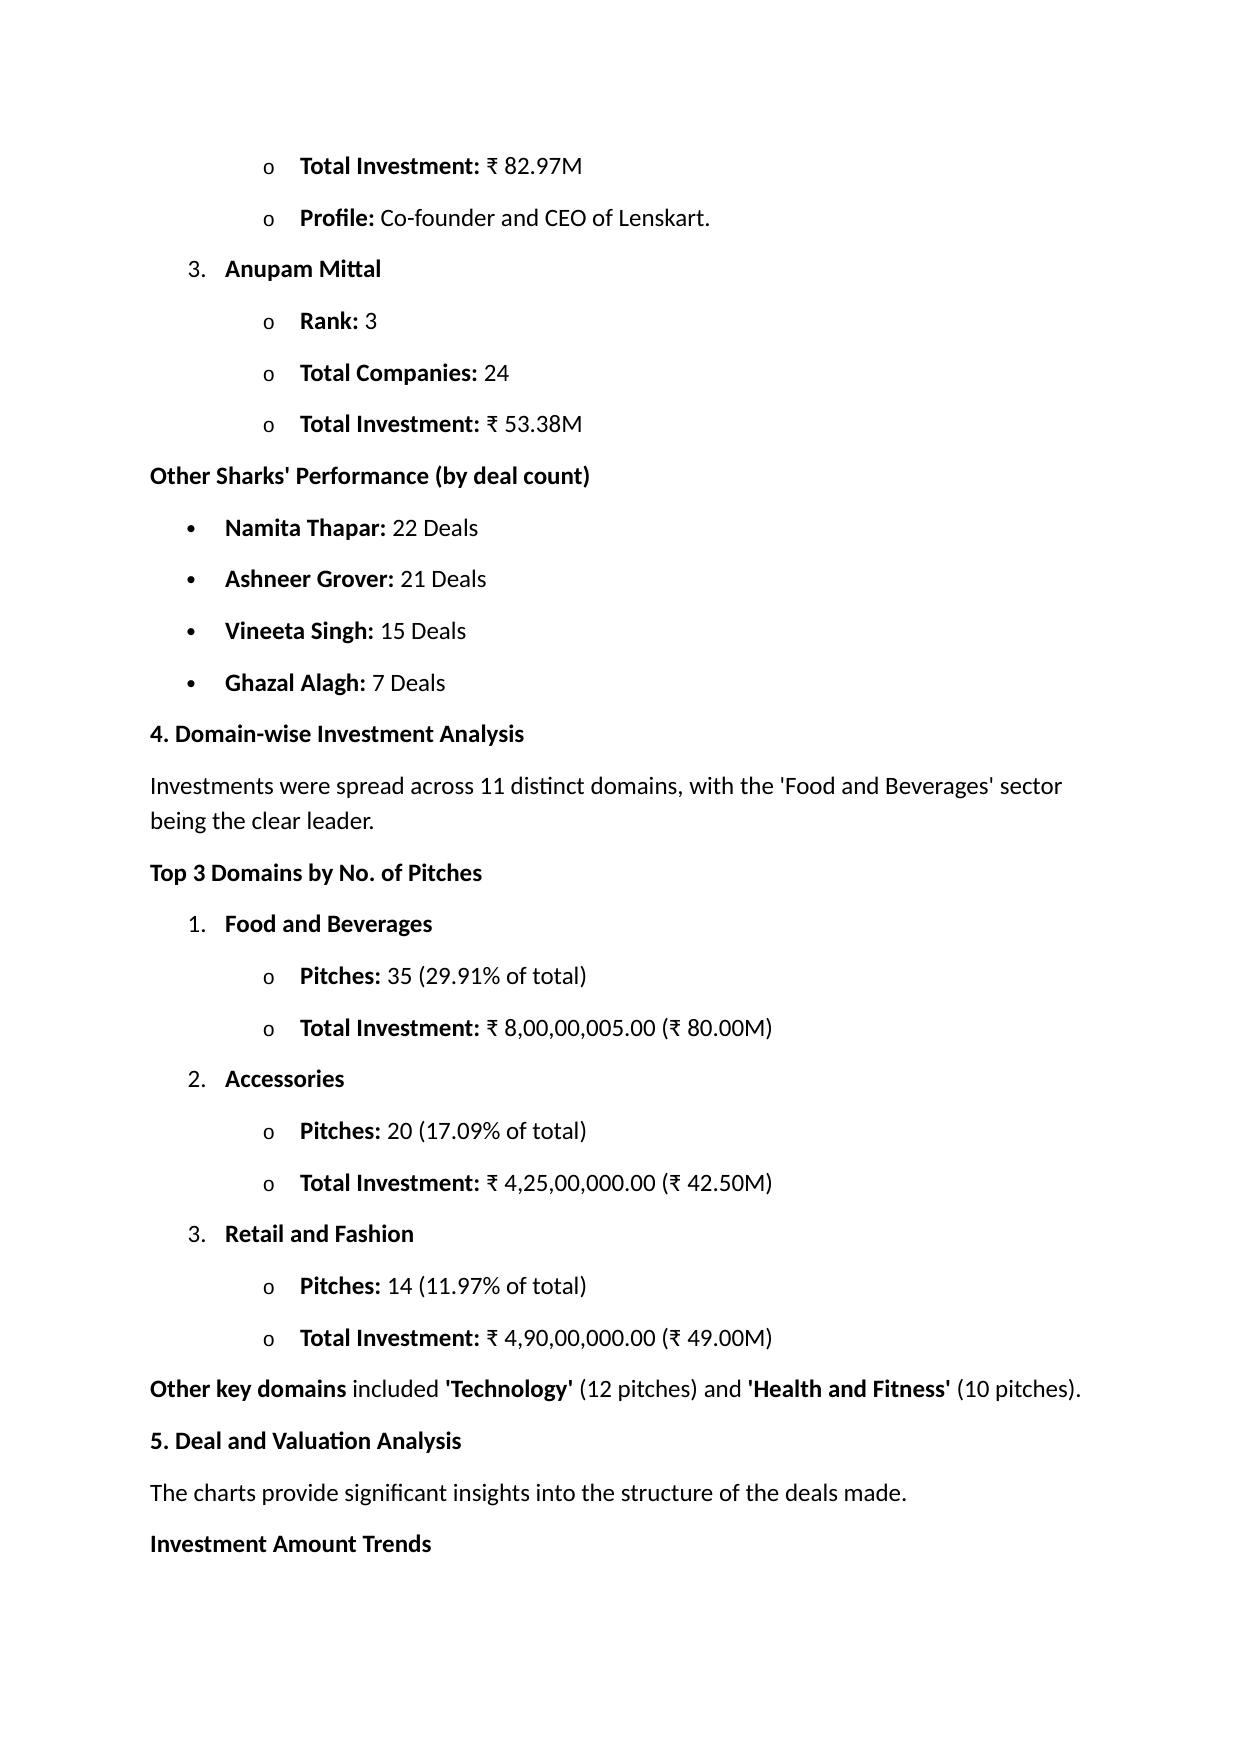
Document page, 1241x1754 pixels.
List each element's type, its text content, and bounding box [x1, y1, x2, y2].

list Ghazal Alagh: 7 Deals [187, 667, 1090, 697]
list Rank: 3 [262, 305, 1090, 336]
list Vineeta Singh: 15 Deals [187, 615, 1090, 646]
text Top 3 Domains by No. of Pitches [150, 857, 1090, 887]
text 5. Deal and Valuation Analysis [150, 1425, 1090, 1456]
list Namita Thapar: 22 Deals [187, 512, 1090, 542]
list Retail and Fashion [187, 1218, 1090, 1249]
text Other key domains included 'Technology' (12 pitches) and 'Health and Fitness' (10 pitches). [150, 1373, 1090, 1404]
list Pitches: 20 (17.09% of total) [262, 1115, 1090, 1146]
list Anupam Mittal [187, 253, 1090, 284]
list Total Investment: ₹ 53.38M [262, 408, 1090, 439]
text Investment Amount Trends [150, 1528, 1090, 1559]
text 4. Domain-wise Investment Analysis [150, 718, 1090, 749]
list Total Investment: ₹ 82.97M [262, 150, 1090, 181]
list Accessories [187, 1063, 1090, 1094]
list Ashneer Grover: 21 Deals [187, 563, 1090, 594]
list Total Investment: ₹ 4,90,00,000.00 (₹ 49.00M) [262, 1322, 1090, 1352]
list Pitches: 14 (11.97% of total) [262, 1270, 1090, 1301]
list Pitches: 35 (29.91% of total) [262, 960, 1090, 991]
list Total Investment: ₹ 4,25,00,000.00 (₹ 42.50M) [262, 1167, 1090, 1197]
text Investments were spread across 11 distinct domains, with the 'Food and Beverages' sector being the clear leader. [150, 770, 1090, 836]
text The charts provide significant insights into the structure of the deals made. [150, 1477, 1090, 1507]
list Total Companies: 24 [262, 357, 1090, 387]
list Food and Beverages [187, 908, 1090, 939]
text Other Sharks' Performance (by deal count) [150, 460, 1090, 491]
list Total Investment: ₹ 8,00,00,005.00 (₹ 80.00M) [262, 1012, 1090, 1042]
list Profile: Co-founder and CEO of Lenskart. [262, 202, 1090, 232]
